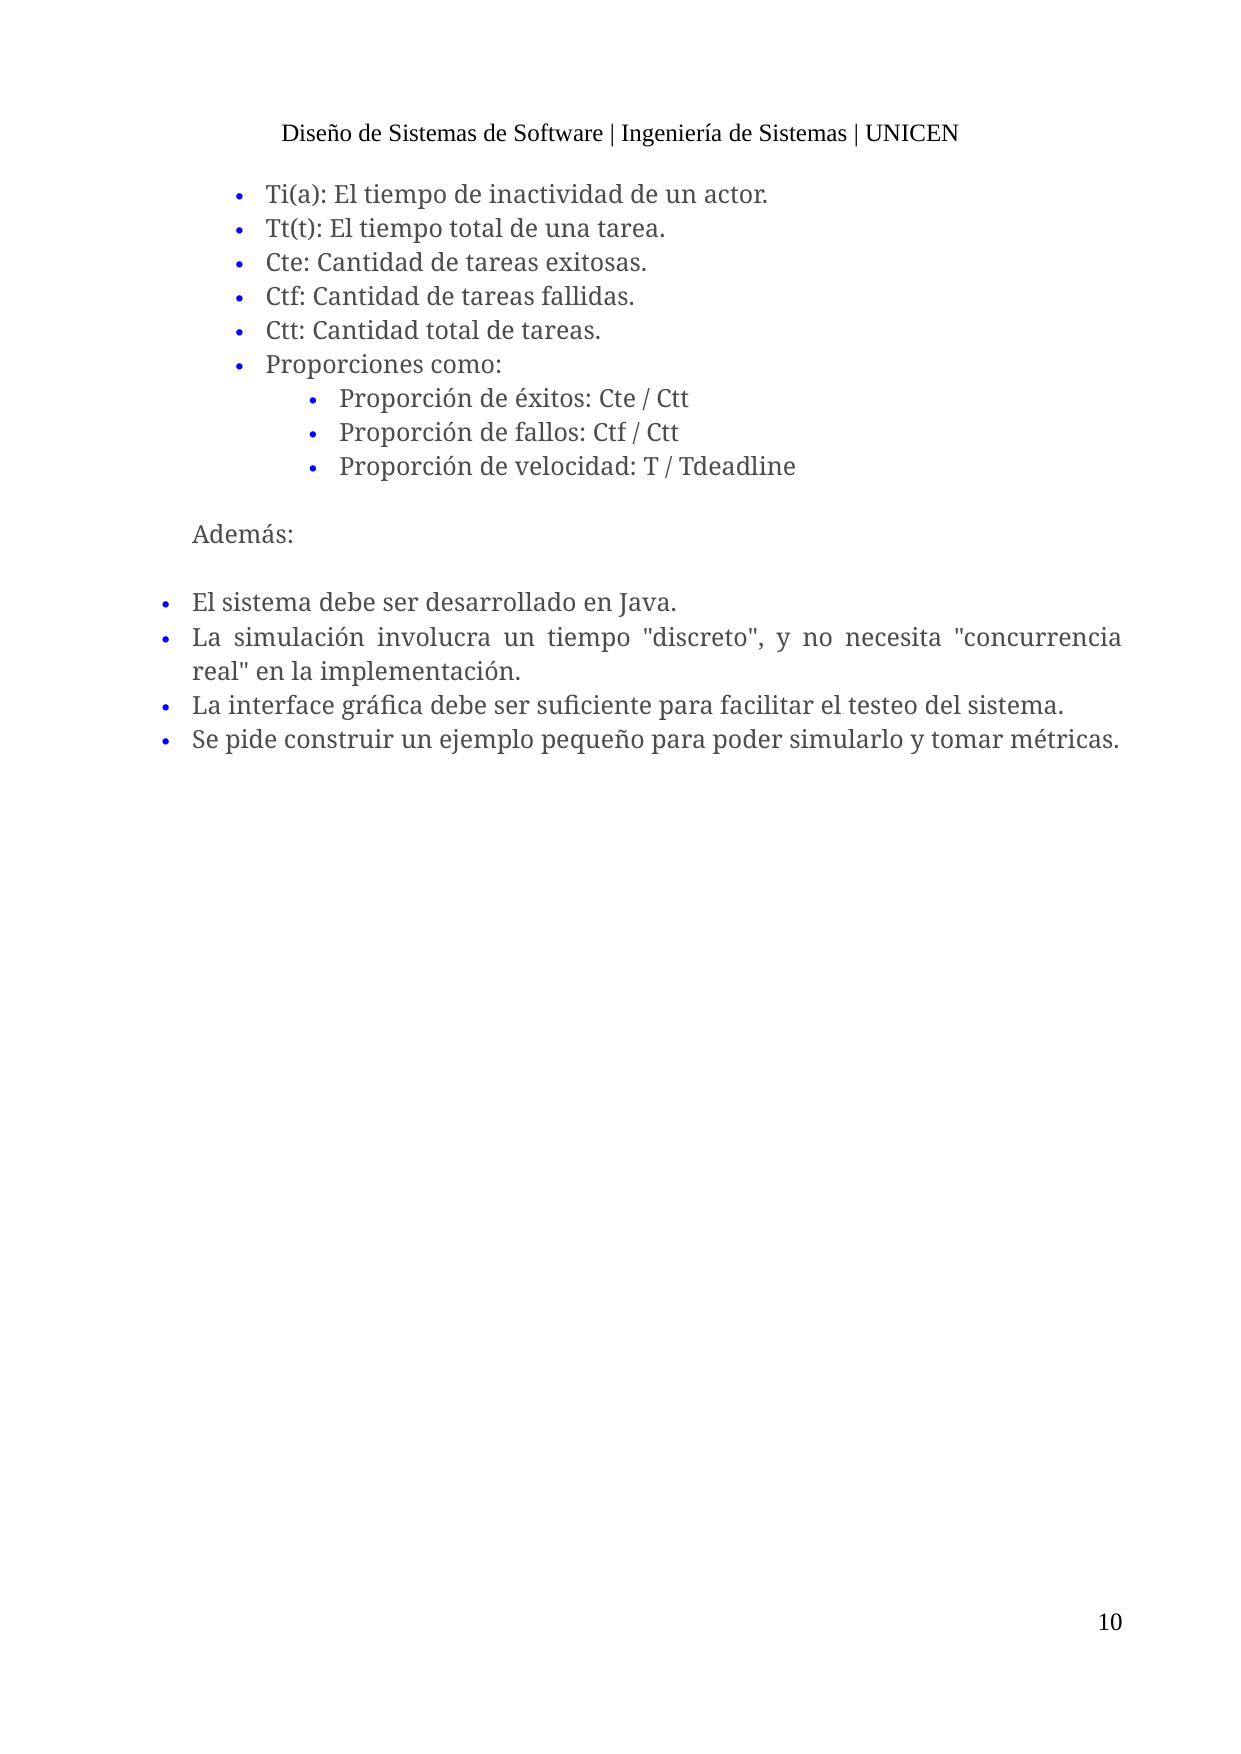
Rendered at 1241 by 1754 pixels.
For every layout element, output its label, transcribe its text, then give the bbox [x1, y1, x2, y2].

list Tt(t): El tiempo total de una tarea. [236, 210, 1122, 244]
text Además: [192, 517, 1122, 551]
list Cte: Cantidad de tareas exitosas. [236, 244, 1122, 278]
list Ti(a): El tiempo de inactividad de un actor. [236, 176, 1122, 210]
list Proporciones como: [236, 347, 1122, 381]
list Se pide construir un ejemplo pequeño para poder simularlo y tomar métricas. [162, 721, 1122, 755]
list La interface gráfica debe ser suficiente para facilitar el testeo del sistema. [162, 687, 1122, 721]
list La simulación involucra un tiempo "discreto", y no necesita "concurrencia real" en la implementación. [162, 619, 1122, 687]
list Ctf: Cantidad de tareas fallidas. [236, 278, 1122, 313]
list Proporción de éxitos: Cte / Ctt [309, 381, 1122, 415]
list El sistema debe ser desarrollado en Java. [162, 585, 1122, 619]
list Proporción de velocidad: T / Tdeadline [309, 449, 1122, 483]
list Ctt: Cantidad total de tareas. [236, 313, 1122, 347]
list Proporción de fallos: Ctf / Ctt [309, 415, 1122, 449]
